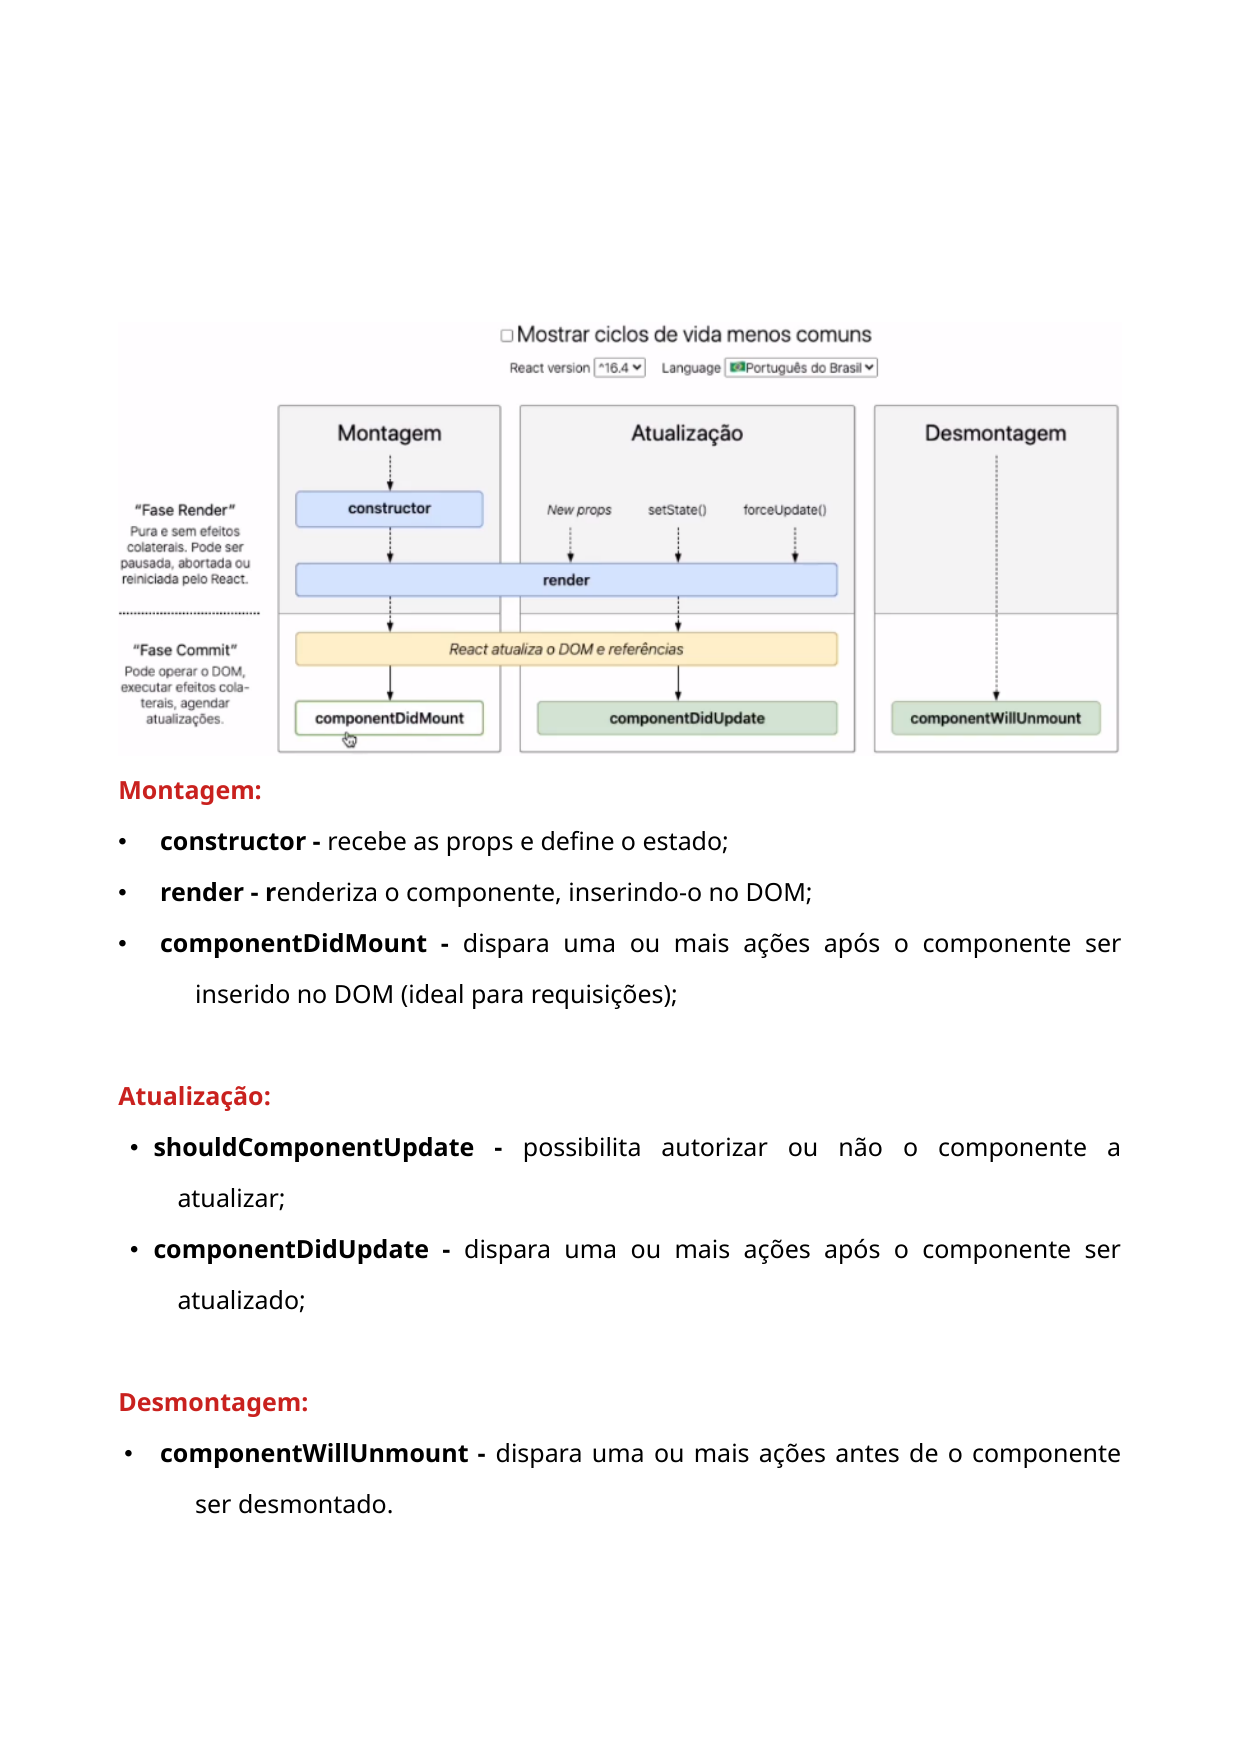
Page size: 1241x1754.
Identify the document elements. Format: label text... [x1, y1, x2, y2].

list shouldComponentUpdate - possibilita autorizar ou não o componente a atualizar; [130, 1130, 1122, 1215]
text Montagem: [118, 756, 1122, 806]
list render - renderiza o componente, inserindo-o no DOM; [118, 874, 1122, 908]
text Atualização: [118, 1079, 1122, 1113]
list componentDidUpdate - dispara uma ou mais ações após o componente ser atualizado; [130, 1232, 1122, 1317]
list constructor - recebe as props e define o estado; [118, 823, 1122, 857]
list componentDidMount - dispara uma ou mais ações após o componente ser inserido no DOM (ideal para requisições); [118, 926, 1122, 1011]
list componentWillUnmount - dispara uma ou mais ações antes de o componente ser desmontado. [124, 1436, 1122, 1521]
picture [118, 322, 1123, 756]
text Desmontagem: [118, 1385, 1122, 1419]
